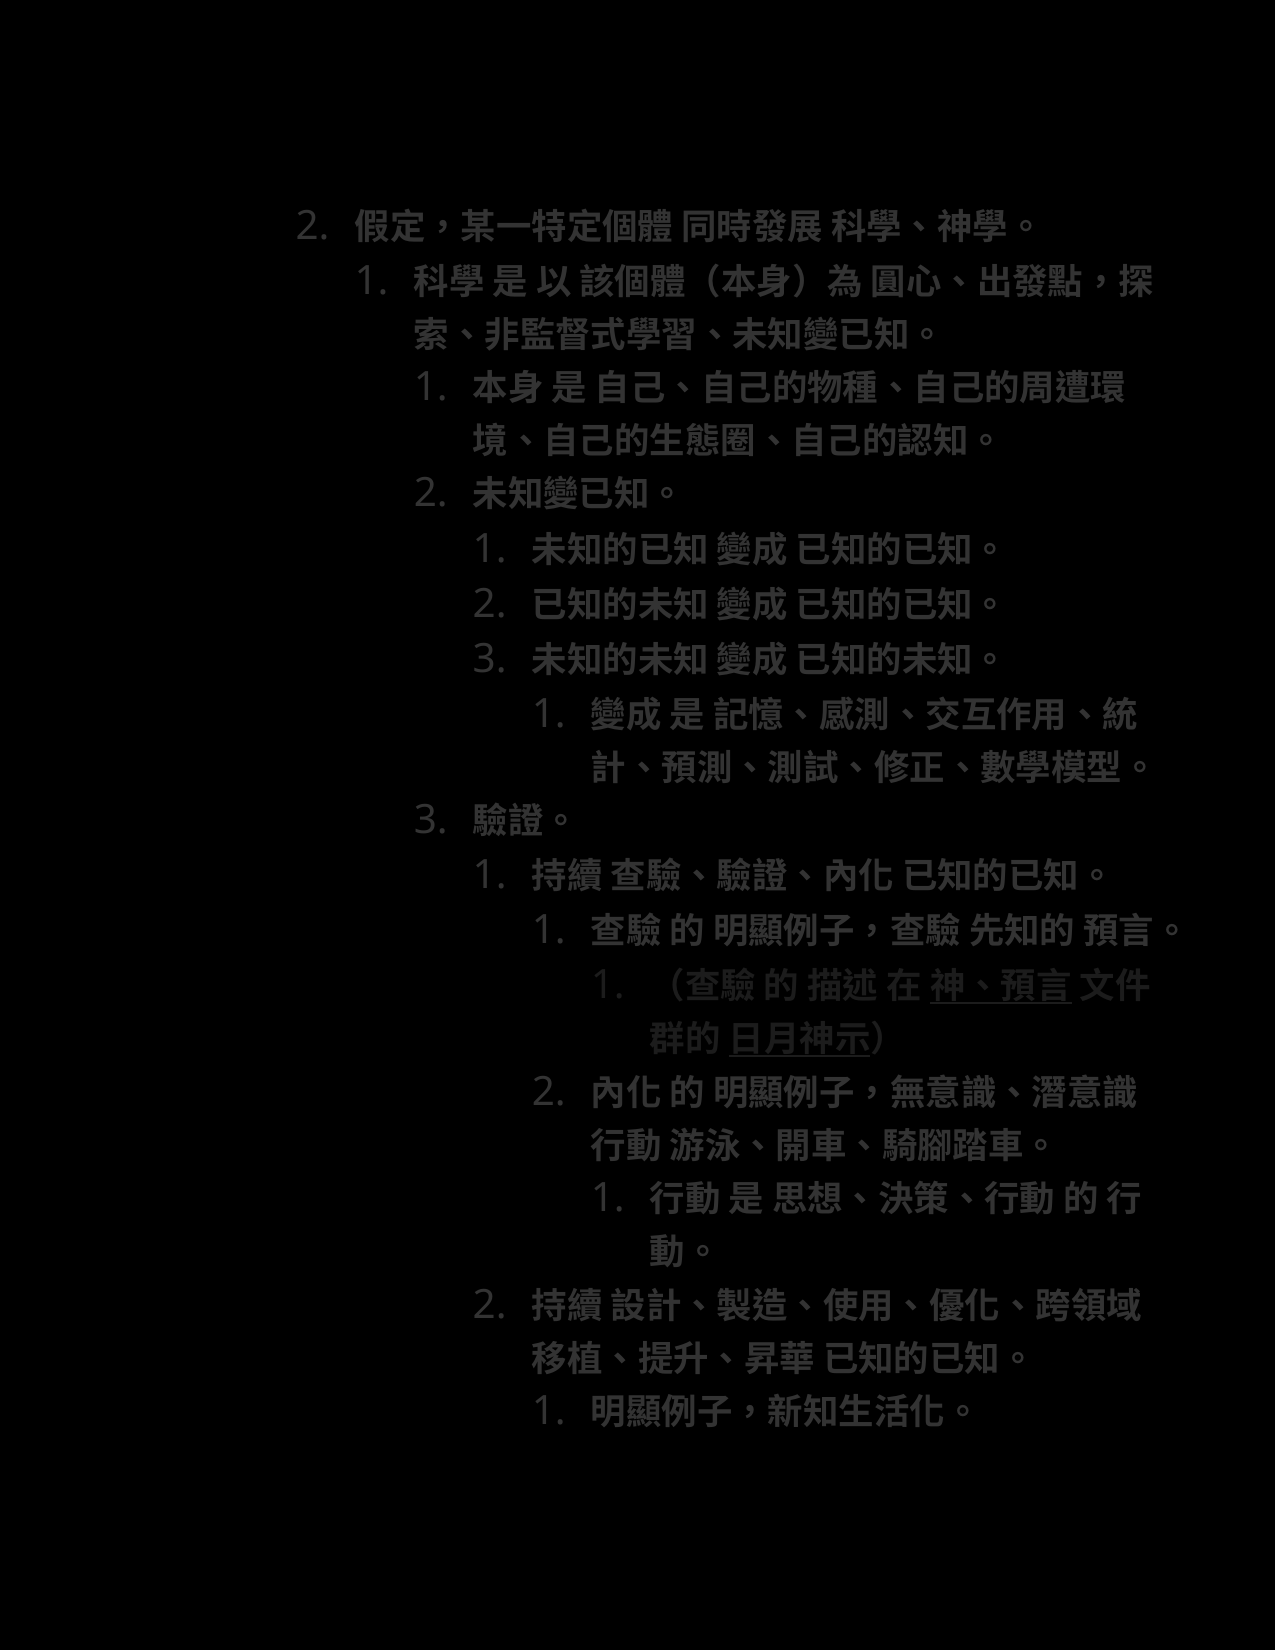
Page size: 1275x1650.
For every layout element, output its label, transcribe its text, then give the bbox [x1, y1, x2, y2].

list 未知的已知 變成 已知的已知。 [472, 519, 1157, 574]
list 假定，某一特定個體 同時發展 科學、神學。 [295, 196, 1157, 251]
list 科學 是 以 該個體（本身）為 圓心、出發點，探索、非監督式學習、未知變已知。 [354, 251, 1157, 357]
list 內化 的 明顯例子，無意識、潛意識 行動 游泳、開車、騎腳踏車。 [532, 1062, 1157, 1168]
list 查驗 的 明顯例子，查驗 先知的 預言。 [532, 901, 1157, 956]
list 驗證。 [413, 790, 1157, 846]
list 變成 是 記憶、感測、交互作用、統計、預測、測試、修正、數學模型。 [532, 684, 1157, 790]
list 明顯例子，新知生活化。 [532, 1381, 1157, 1436]
list （查驗 的 描述 在 神、預言 文件群的 日月神示） [591, 956, 1157, 1062]
list 已知的未知 變成 已知的已知。 [472, 574, 1157, 629]
list 持續 設計、製造、使用、優化、跨領域移植、提升、昇華 已知的已知。 [472, 1275, 1157, 1381]
list 未知的未知 變成 已知的未知。 [472, 629, 1157, 684]
list 本身 是 自己、自己的物種、自己的周遭環境、自己的生態圈、自己的認知。 [413, 357, 1157, 464]
list 未知變已知。 [413, 464, 1157, 519]
list 持續 查驗、驗證、內化 已知的已知。 [472, 846, 1157, 901]
list 行動 是 思想、決策、行動 的 行動。 [591, 1168, 1157, 1275]
